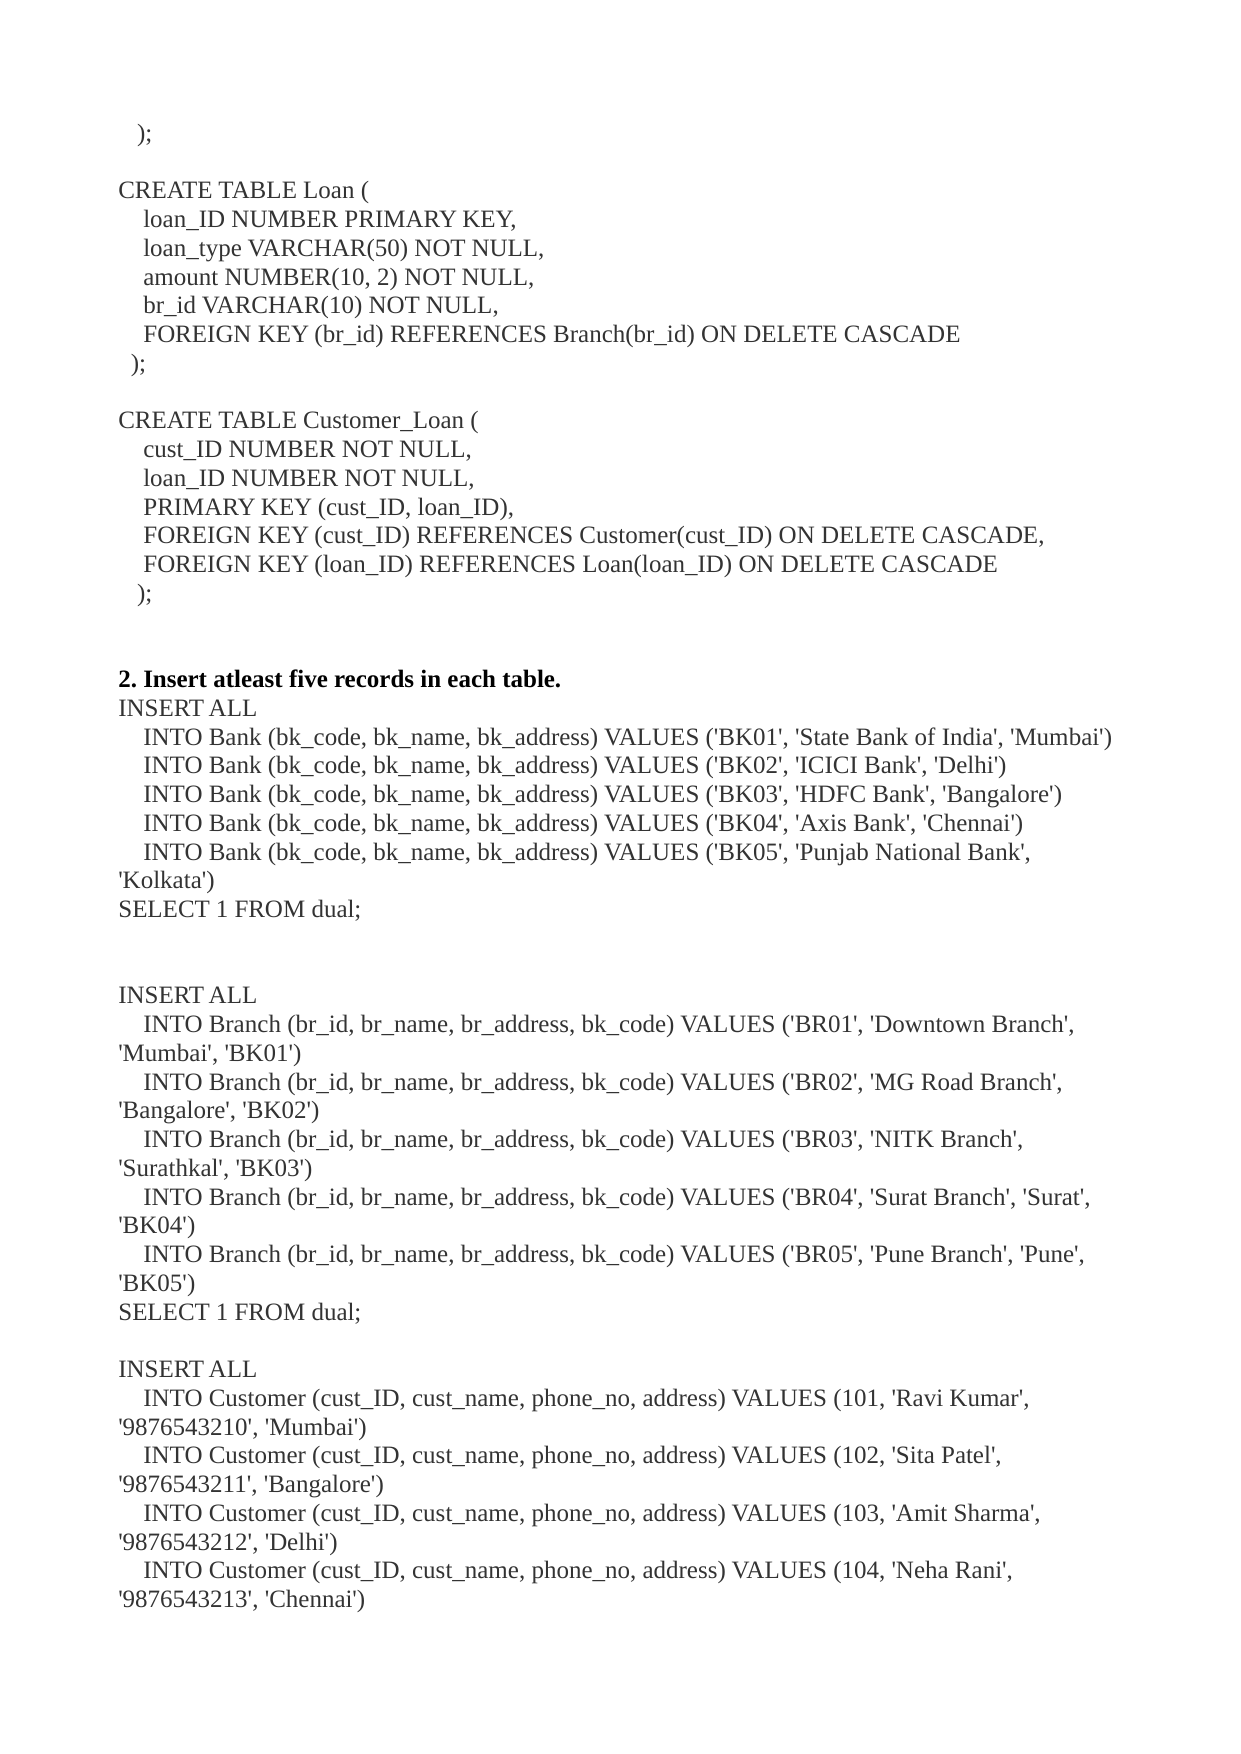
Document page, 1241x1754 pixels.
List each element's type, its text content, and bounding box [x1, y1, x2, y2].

text INTO Bank (bk_code, bk_name, bk_address) VALUES ('BK01', 'State Bank of India', 'Mumbai') [118, 722, 1122, 751]
text SELECT 1 FROM dual; [118, 894, 1122, 923]
text ); [118, 578, 1122, 607]
text ); [118, 348, 1122, 377]
text amount NUMBER(10, 2) NOT NULL, [118, 262, 1122, 291]
text FOREIGN KEY (loan_ID) REFERENCES Loan(loan_ID) ON DELETE CASCADE [118, 549, 1122, 578]
text INTO Branch (br_id, br_name, br_address, bk_code) VALUES ('BR01', 'Downtown Branch', 'Mumbai', 'BK01') [118, 1009, 1122, 1067]
text FOREIGN KEY (cust_ID) REFERENCES Customer(cust_ID) ON DELETE CASCADE, [118, 521, 1122, 549]
text loan_ID NUMBER NOT NULL, [118, 463, 1122, 492]
text INTO Customer (cust_ID, cust_name, phone_no, address) VALUES (101, 'Ravi Kumar', '9876543210', 'Mumbai') [118, 1383, 1122, 1441]
text 2. Insert atleast five records in each table. INSERT ALL [118, 664, 1122, 722]
text PRIMARY KEY (cust_ID, loan_ID), [118, 492, 1122, 521]
text INTO Bank (bk_code, bk_name, bk_address) VALUES ('BK03', 'HDFC Bank', 'Bangalore') [118, 779, 1122, 808]
text INSERT ALL [118, 981, 1122, 1009]
text INTO Bank (bk_code, bk_name, bk_address) VALUES ('BK05', 'Punjab National Bank', 'Kolkata') [118, 837, 1122, 894]
text INTO Branch (br_id, br_name, br_address, bk_code) VALUES ('BR03', 'NITK Branch', 'Surathkal', 'BK03') [118, 1124, 1122, 1182]
text loan_type VARCHAR(50) NOT NULL, [118, 233, 1122, 262]
text INTO Customer (cust_ID, cust_name, phone_no, address) VALUES (103, 'Amit Sharma', '9876543212', 'Delhi') [118, 1498, 1122, 1556]
text SELECT 1 FROM dual; [118, 1297, 1122, 1326]
text INTO Branch (br_id, br_name, br_address, bk_code) VALUES ('BR02', 'MG Road Branch', 'Bangalore', 'BK02') [118, 1067, 1122, 1124]
text cust_ID NUMBER NOT NULL, [118, 434, 1122, 463]
text INTO Customer (cust_ID, cust_name, phone_no, address) VALUES (102, 'Sita Patel', '9876543211', 'Bangalore') [118, 1441, 1122, 1498]
text INTO Customer (cust_ID, cust_name, phone_no, address) VALUES (104, 'Neha Rani', '9876543213', 'Chennai') [118, 1556, 1122, 1613]
text br_id VARCHAR(10) NOT NULL, [118, 291, 1122, 319]
text INTO Branch (br_id, br_name, br_address, bk_code) VALUES ('BR05', 'Pune Branch', 'Pune', 'BK05') [118, 1239, 1122, 1297]
text INSERT ALL [118, 1354, 1122, 1383]
text INTO Branch (br_id, br_name, br_address, bk_code) VALUES ('BR04', 'Surat Branch', 'Surat', 'BK04') [118, 1182, 1122, 1239]
text ); [118, 118, 1122, 147]
text INTO Bank (bk_code, bk_name, bk_address) VALUES ('BK02', 'ICICI Bank', 'Delhi') [118, 751, 1122, 779]
text FOREIGN KEY (br_id) REFERENCES Branch(br_id) ON DELETE CASCADE [118, 319, 1122, 348]
text CREATE TABLE Customer_Loan ( [118, 406, 1122, 434]
text loan_ID NUMBER PRIMARY KEY, [118, 204, 1122, 233]
text CREATE TABLE Loan ( [118, 176, 1122, 204]
text INTO Bank (bk_code, bk_name, bk_address) VALUES ('BK04', 'Axis Bank', 'Chennai') [118, 808, 1122, 837]
